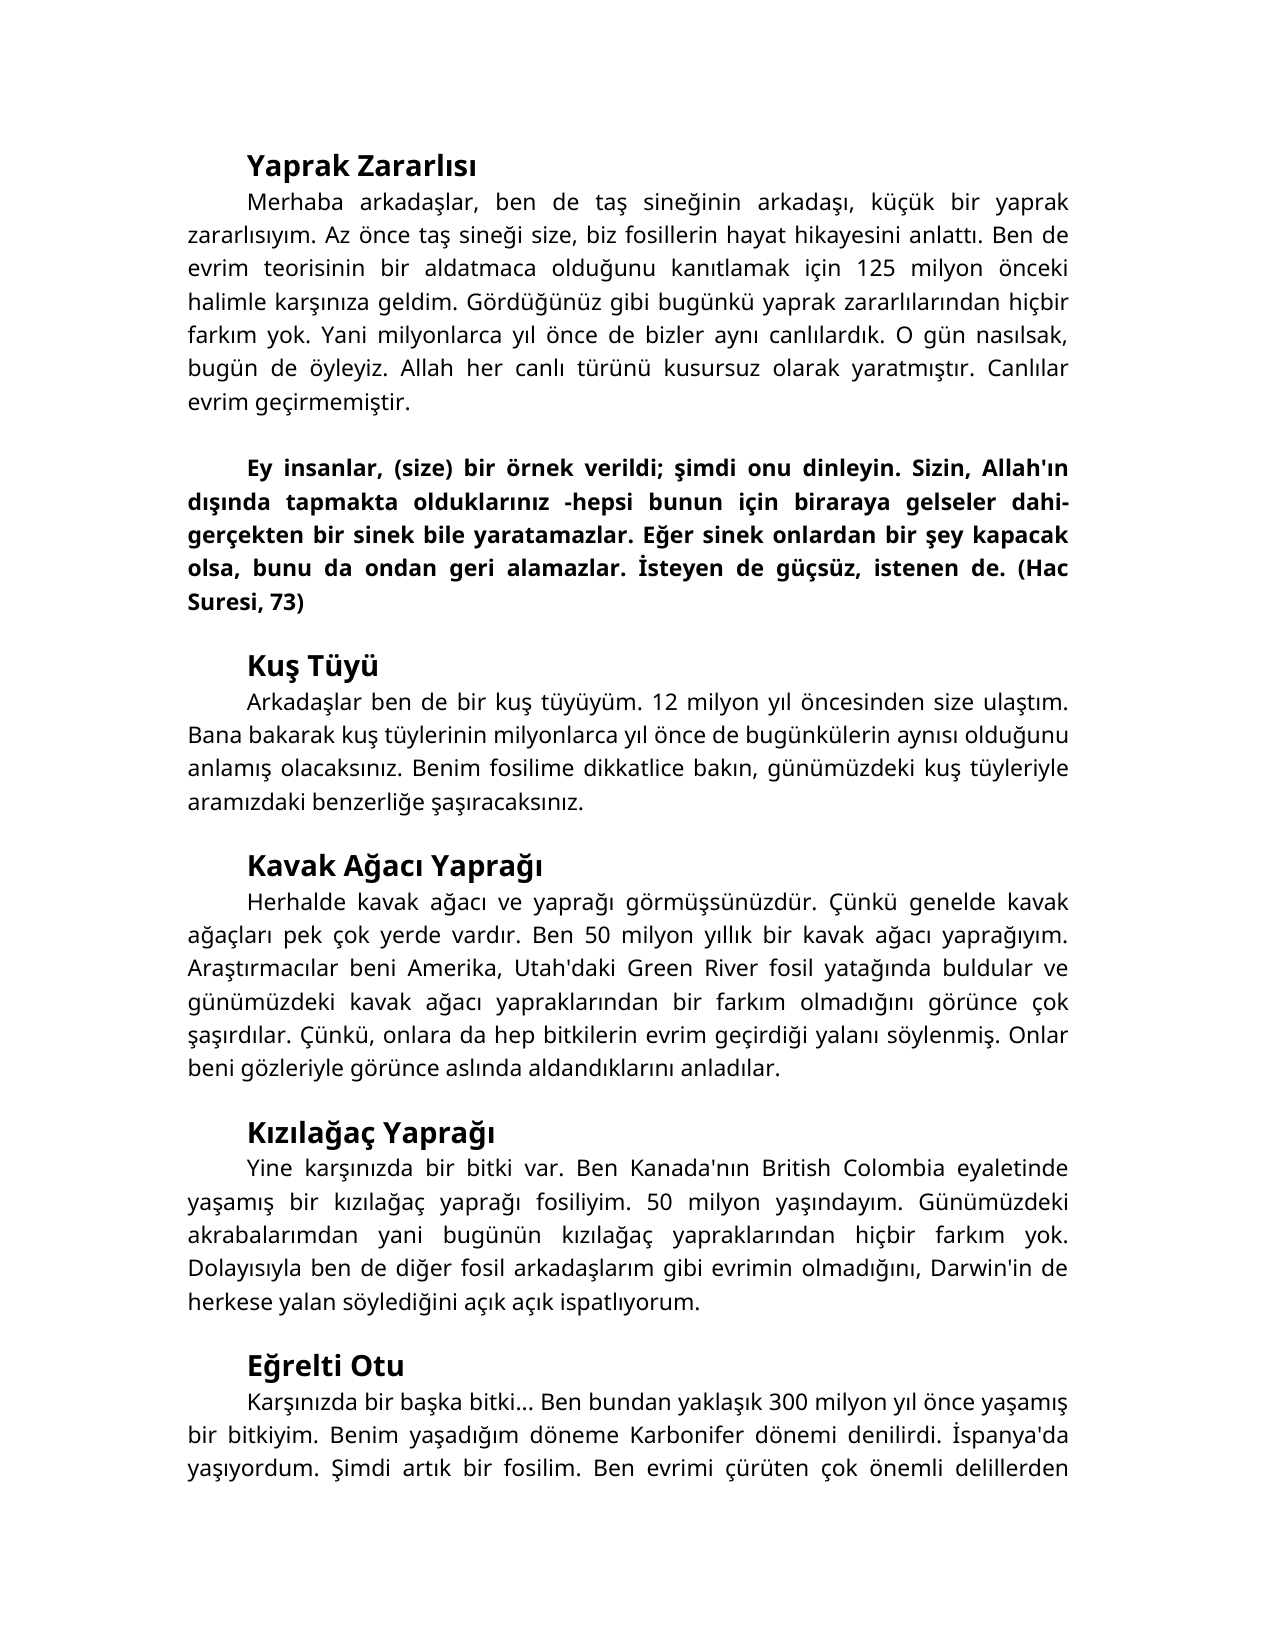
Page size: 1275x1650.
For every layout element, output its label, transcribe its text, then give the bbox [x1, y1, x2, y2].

text Arkadaşlar ben de bir kuş tüyüyüm. 12 milyon yıl öncesinden size ulaştım. Bana bakarak kuş tüylerinin milyonlarca yıl önce de bugünkülerin aynısı olduğunu anlamış olacaksınız. Benim fosilime dikkatlice bakın, günümüzdeki kuş tüyleriyle aramızdaki benzerliğe şaşıracaksınız. [187, 683, 1070, 817]
text Yine karşınızda bir bitki var. Ben Kanada'nın British Colombia eyaletinde yaşamış bir kızılağaç yaprağı fosiliyim. 50 milyon yaşındayım. Günümüzdeki akrabalarımdan yani bugünün kızılağaç yapraklarından hiçbir farkım yok. Dolayısıyla ben de diğer fosil arkadaşlarım gibi evrimin olmadığını, Darwin'in de herkese yalan söylediğini açık açık ispatlıyorum. [187, 1150, 1070, 1317]
text Karşınızda bir başka bitki... Ben bundan yaklaşık 300 milyon yıl önce yaşamış bir bitkiyim. Benim yaşadığım döneme Karbonifer dönemi denilirdi. İspanya'da yaşıyordum. Şimdi artık bir fosilim. Ben evrimi çürüten çok önemli delillerden [187, 1383, 1070, 1483]
text Kızılağaç Yaprağı [187, 1117, 1070, 1150]
text Kavak Ağacı Yaprağı [187, 850, 1070, 883]
text Eğrelti Otu [187, 1350, 1070, 1383]
text Merhaba arkadaşlar, ben de taş sineğinin arkadaşı, küçük bir yaprak zararlısıyım. Az önce taş sineği size, biz fosillerin hayat hikayesini anlattı. Ben de evrim teorisinin bir aldatmaca olduğunu kanıtlamak için 125 milyon önceki halimle karşınıza geldim. Gördüğünüz gibi bugünkü yaprak zararlılarından hiçbir farkım yok. Yani milyonlarca yıl önce de bizler aynı canlılardık. O gün nasılsak, bugün de öyleyiz. Allah her canlı türünü kusursuz olarak yaratmıştır. Canlılar evrim geçirmemiştir. [187, 183, 1070, 417]
text Kuş Tüyü [187, 650, 1070, 683]
text Herhalde kavak ağacı ve yaprağı görmüşsünüzdür. Çünkü genelde kavak ağaçları pek çok yerde vardır. Ben 50 milyon yıllık bir kavak ağacı yaprağıyım. Araştırmacılar beni Amerika, Utah'daki Green River fosil yatağında buldular ve günümüzdeki kavak ağacı yapraklarından bir farkım olmadığını görünce çok şaşırdılar. Çünkü, onlara da hep bitkilerin evrim geçirdiği yalanı söylenmiş. Onlar beni gözleriyle görünce aslında aldandıklarını anladılar. [187, 883, 1070, 1083]
text Yaprak Zararlısı [187, 150, 1070, 183]
text Ey insanlar, (size) bir örnek verildi; şimdi onu dinleyin. Sizin, Allah'ın dışında tapmakta olduklarınız -hepsi bunun için biraraya gelseler dahi- gerçekten bir sinek bile yaratamazlar. Eğer sinek onlardan bir şey kapacak olsa, bunu da ondan geri alamazlar. İsteyen de güçsüz, istenen de. (Hac Suresi, 73) [187, 450, 1070, 617]
